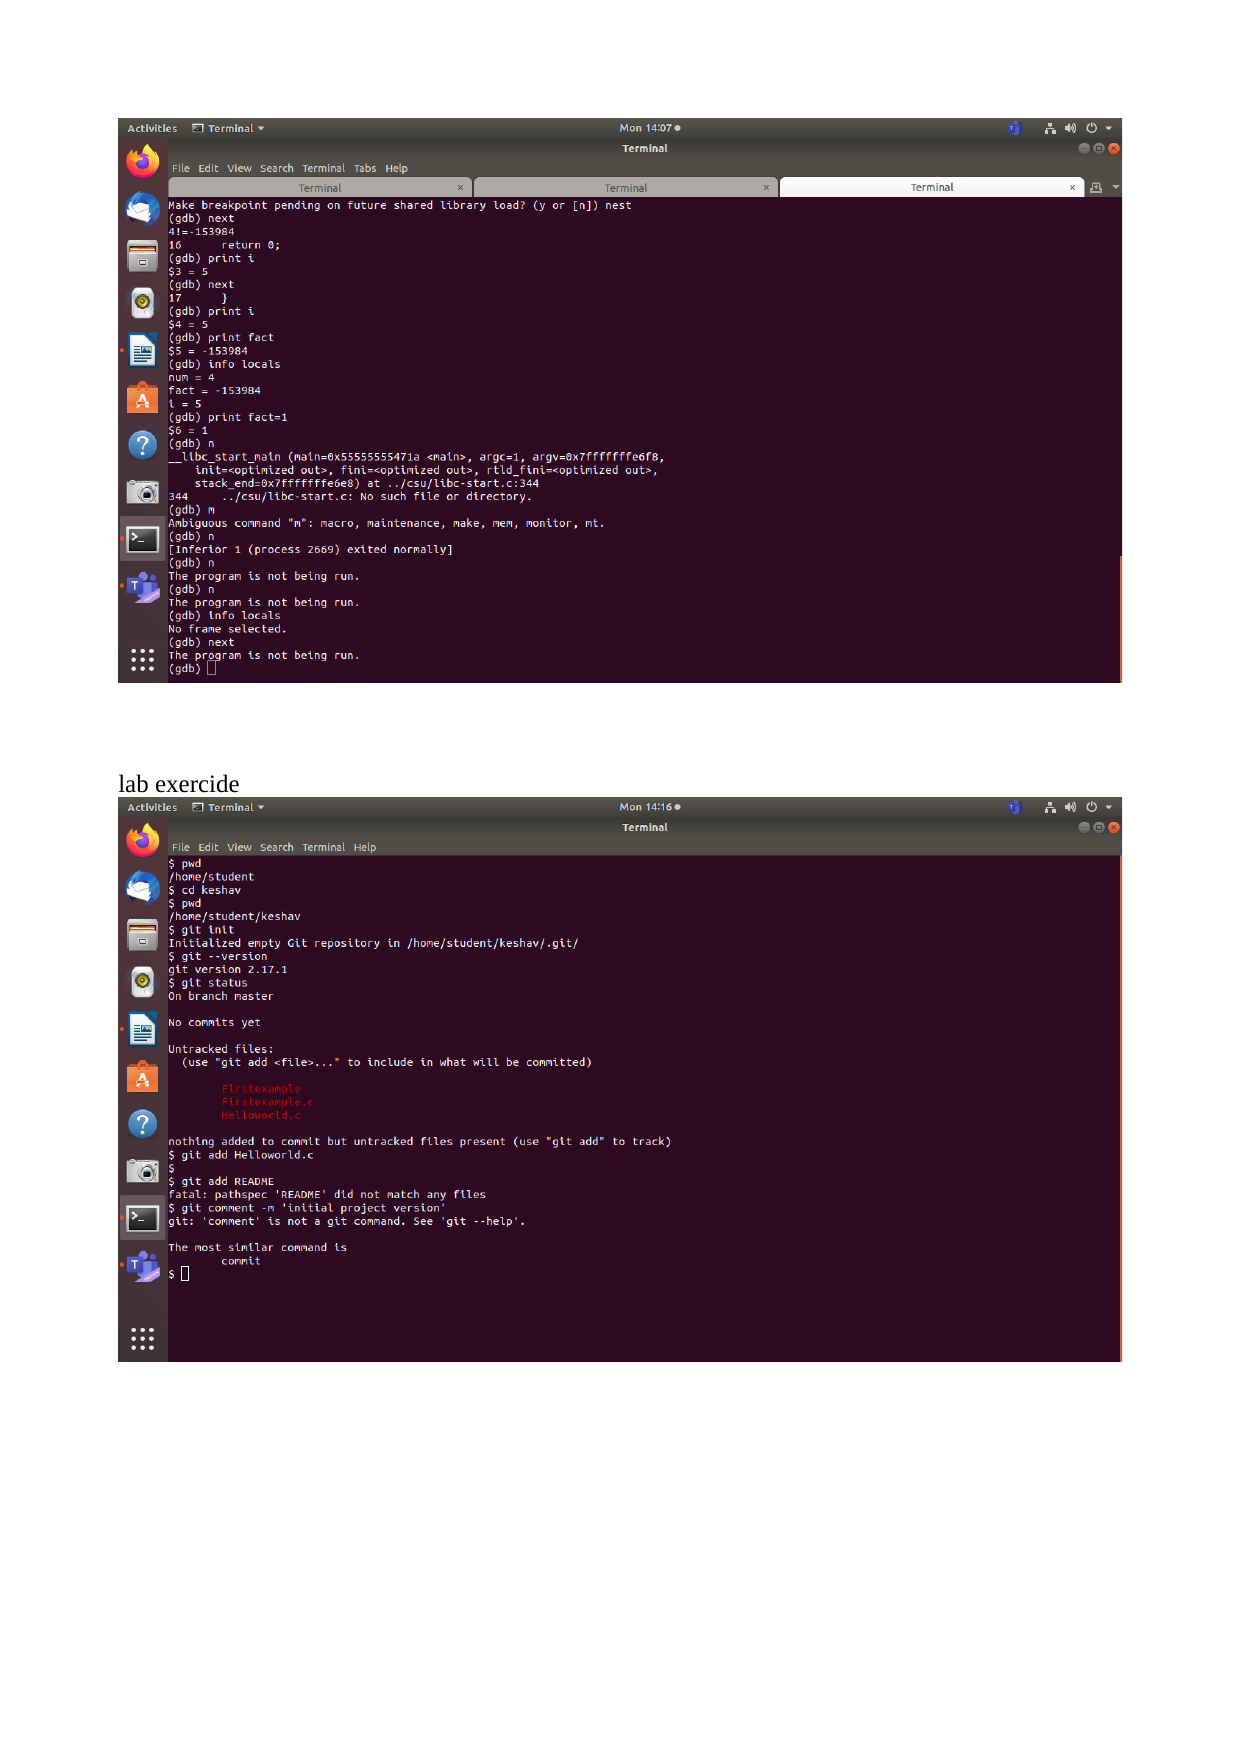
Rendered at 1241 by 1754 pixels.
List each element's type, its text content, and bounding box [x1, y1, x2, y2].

picture [118, 118, 1123, 683]
text lab exercide [118, 769, 1122, 797]
picture [118, 797, 1123, 1362]
